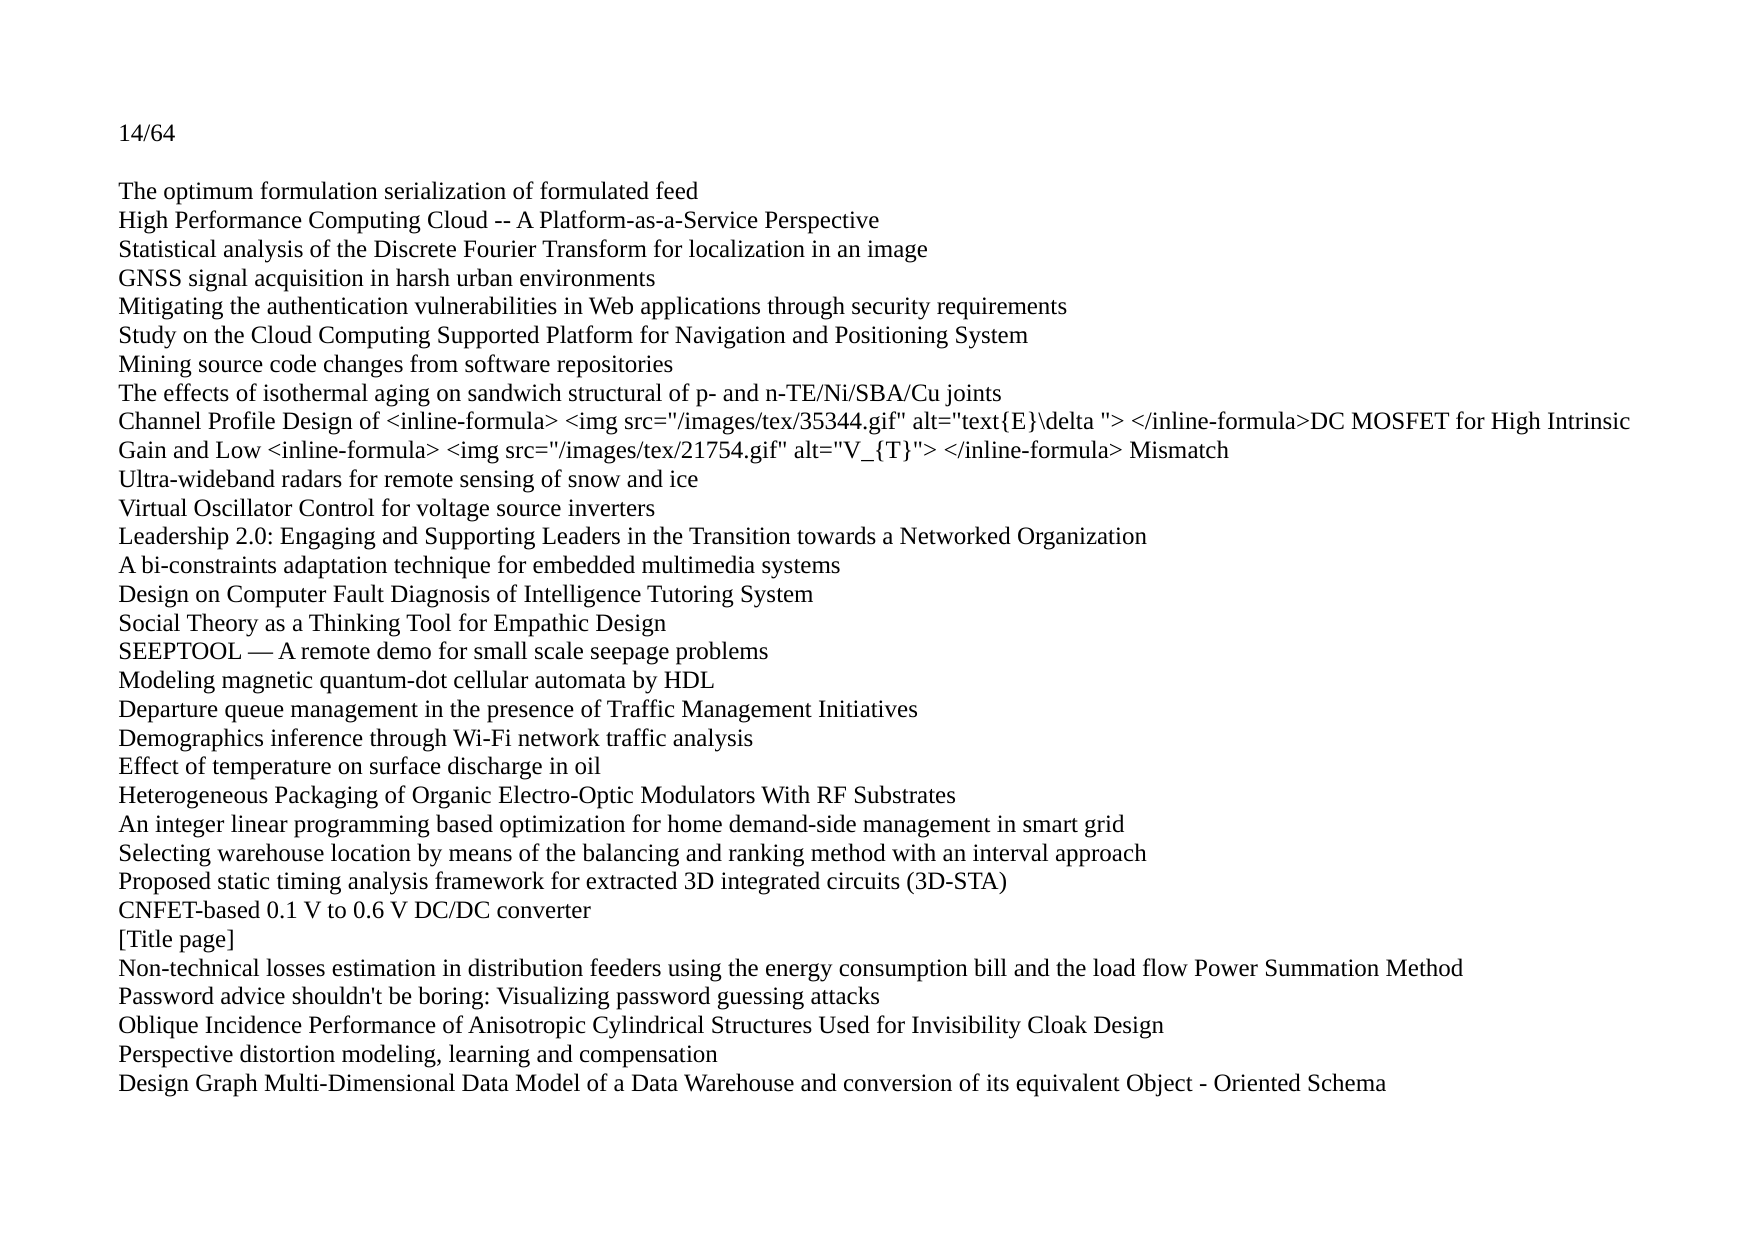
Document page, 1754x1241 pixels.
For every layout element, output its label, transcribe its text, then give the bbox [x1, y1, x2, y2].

text Non-technical losses estimation in distribution feeders using the energy consumption bill and the load flow Power Summation Method [118, 953, 1636, 981]
text Password advice shouldn't be boring: Visualizing password guessing attacks [118, 981, 1636, 1010]
text Statistical analysis of the Discrete Fourier Transform for localization in an image [118, 234, 1636, 263]
text Modeling magnetic quantum-dot cellular automata by HDL [118, 665, 1636, 694]
text Oblique Incidence Performance of Anisotropic Cylindrical Structures Used for Invisibility Cloak Design [118, 1010, 1636, 1039]
text A bi-constraints adaptation technique for embedded multimedia systems [118, 550, 1636, 579]
text Selecting warehouse location by means of the balancing and ranking method with an interval approach [118, 838, 1636, 866]
text Mitigating the authentication vulnerabilities in Web applications through security requirements [118, 291, 1636, 320]
text Social Theory as a Thinking Tool for Empathic Design [118, 608, 1636, 636]
text Mining source code changes from software repositories [118, 349, 1636, 378]
text SEEPTOOL — A remote demo for small scale seepage problems [118, 636, 1636, 665]
text [Title page] [118, 924, 1636, 953]
text Proposed static timing analysis framework for extracted 3D integrated circuits (3D-STA) [118, 866, 1636, 895]
text Channel Profile Design of <inline-formula> <img src="/images/tex/35344.gif" alt="text{E}\delta "> </inline-formula>DC MOSFET for High Intrinsic Gain and Low <inline-formula> <img src="/images/tex/21754.gif" alt="V_{T}"> </inline-formula> Mismatch [118, 406, 1636, 464]
text CNFET-based 0.1 V to 0.6 V DC/DC converter [118, 895, 1636, 924]
text The effects of isothermal aging on sandwich structural of p- and n-TE/Ni/SBA/Cu joints [118, 378, 1636, 406]
text The optimum formulation serialization of formulated feed [118, 176, 1636, 205]
text GNSS signal acquisition in harsh urban environments [118, 263, 1636, 291]
text Ultra-wideband radars for remote sensing of snow and ice [118, 464, 1636, 493]
text Effect of temperature on surface discharge in oil [118, 751, 1636, 780]
text Heterogeneous Packaging of Organic Electro-Optic Modulators With RF Substrates [118, 780, 1636, 809]
text Design Graph Multi-Dimensional Data Model of a Data Warehouse and conversion of its equivalent Object - Oriented Schema [118, 1068, 1636, 1096]
text High Performance Computing Cloud -- A Platform-as-a-Service Perspective [118, 205, 1636, 234]
text Perspective distortion modeling, learning and compensation [118, 1039, 1636, 1068]
text An integer linear programming based optimization for home demand-side management in smart grid [118, 809, 1636, 838]
text Leadership 2.0: Engaging and Supporting Leaders in the Transition towards a Networked Organization [118, 521, 1636, 550]
text Virtual Oscillator Control for voltage source inverters [118, 493, 1636, 521]
text Study on the Cloud Computing Supported Platform for Navigation and Positioning System [118, 320, 1636, 349]
text Demographics inference through Wi-Fi network traffic analysis [118, 723, 1636, 751]
text Departure queue management in the presence of Traffic Management Initiatives [118, 694, 1636, 723]
text Design on Computer Fault Diagnosis of Intelligence Tutoring System [118, 579, 1636, 608]
